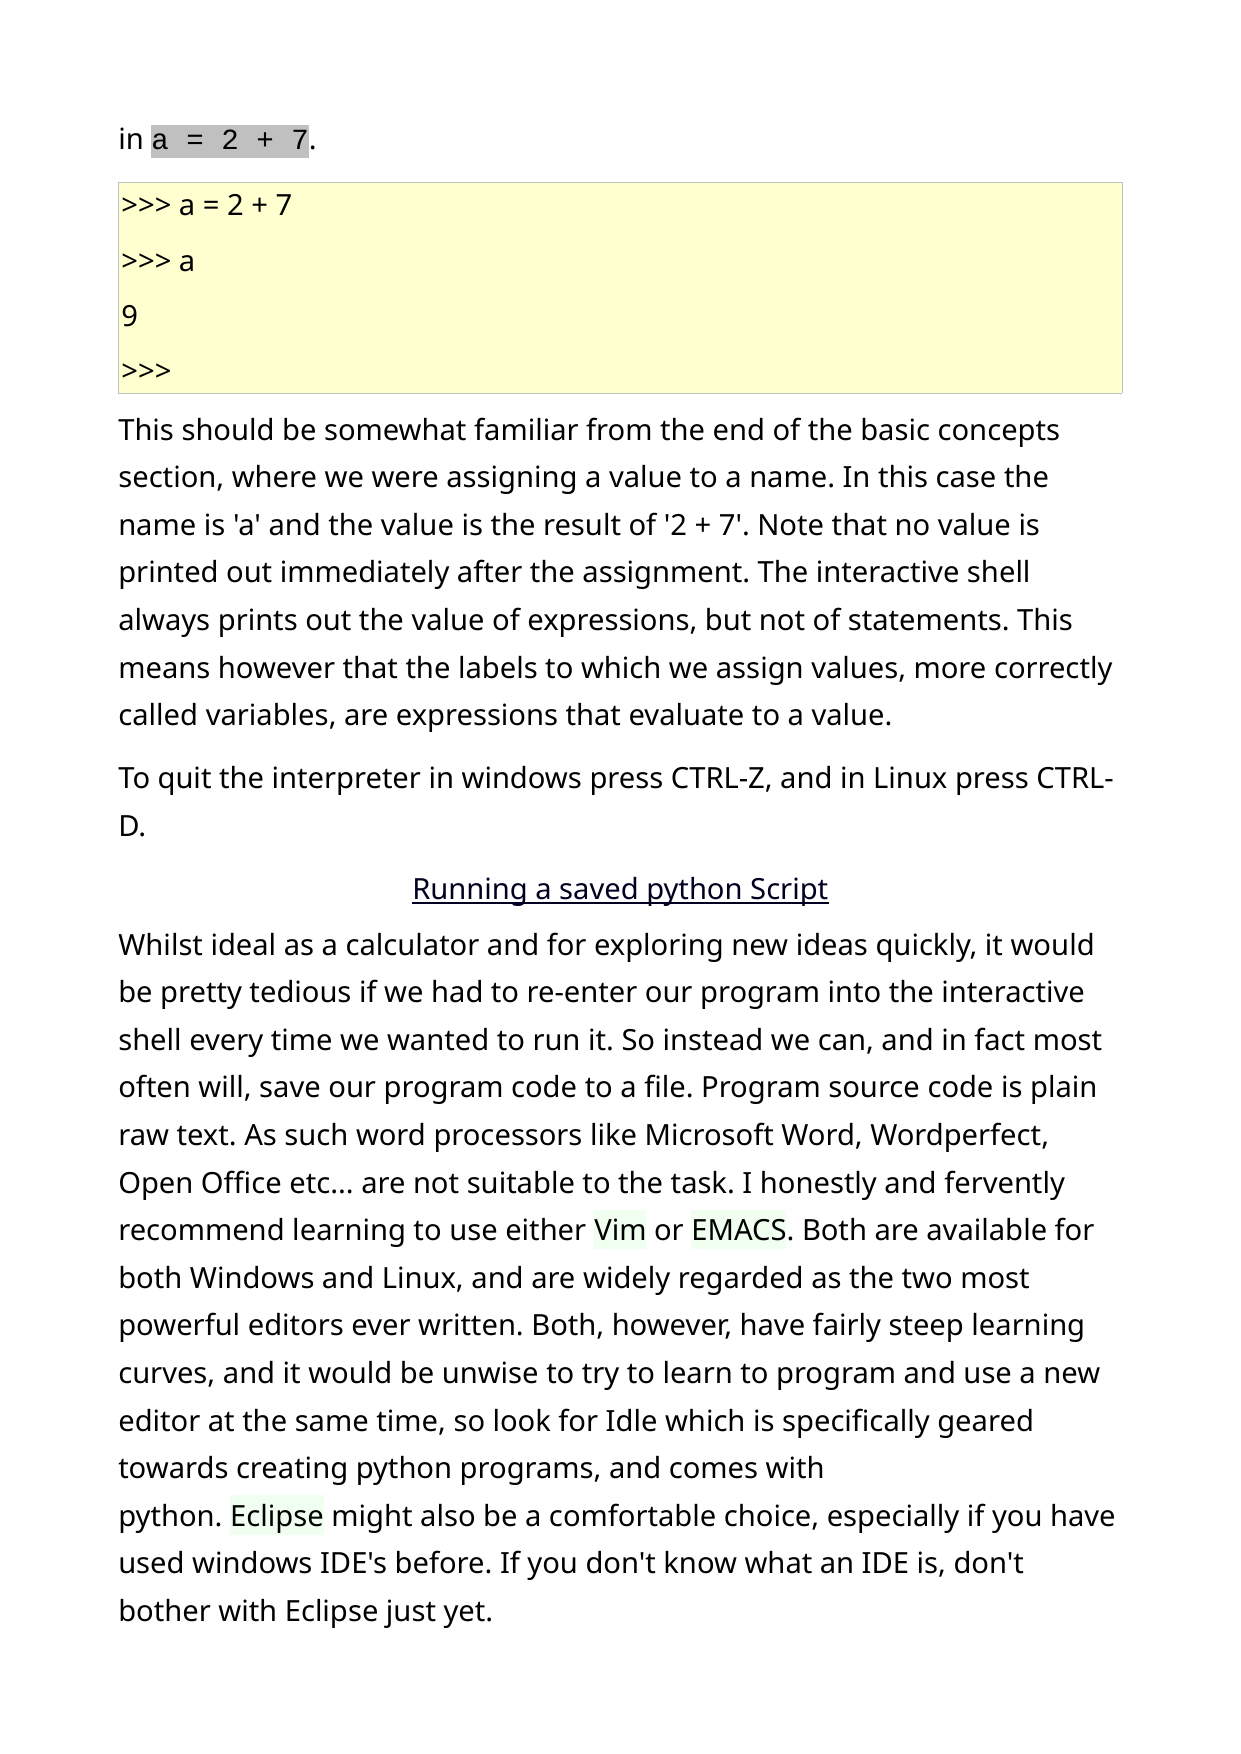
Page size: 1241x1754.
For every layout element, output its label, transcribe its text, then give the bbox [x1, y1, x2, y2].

text To quit the interpreter in windows press CTRL-Z, and in Linux press CTRL-D. [118, 758, 1122, 845]
text >>> a = 2 + 7 [119, 183, 1122, 224]
subtitle Running a saved python Script [118, 868, 1122, 908]
text 9 [119, 292, 1122, 335]
text >>> a [119, 237, 1122, 279]
text in a = 2 + 7. [118, 118, 1122, 158]
text Whilst ideal as a calculator and for exploring new ideas quickly, it would be pretty tedious if we had to re-enter our program into the interactive shell every time we wanted to run it. So instead we can, and in fact most often will, save our program code to a file. Program source code is plain raw text. As such word processors like Microsoft Word, Wordperfect, Open Office etc... are not suitable to the task. I honestly and fervently recommend learning to use either Vim or EMACS. Both are available for both Windows and Linux, and are widely regarded as the two most powerful editors ever written. Both, however, have fairly steep learning curves, and it would be unwise to try to learn to program and use a new editor at the same time, so look for Idle which is specifically geared towards creating python programs, and comes with python. Eclipse might also be a comfortable choice, especially if you have used windows IDE's before. If you don't know what an IDE is, don't bother with Eclipse just yet. [118, 924, 1122, 1630]
text >>> [119, 347, 1122, 393]
text This should be somewhat familiar from the end of the basic concepts section, where we were assigning a value to a name. In this case the name is 'a' and the value is the result of '2 + 7'. Note that no value is printed out immediately after the assignment. The interactive shell always prints out the value of expressions, but not of statements. This means however that the labels to which we assign values, more correctly called variables, are expressions that evaluate to a value. [118, 409, 1122, 734]
